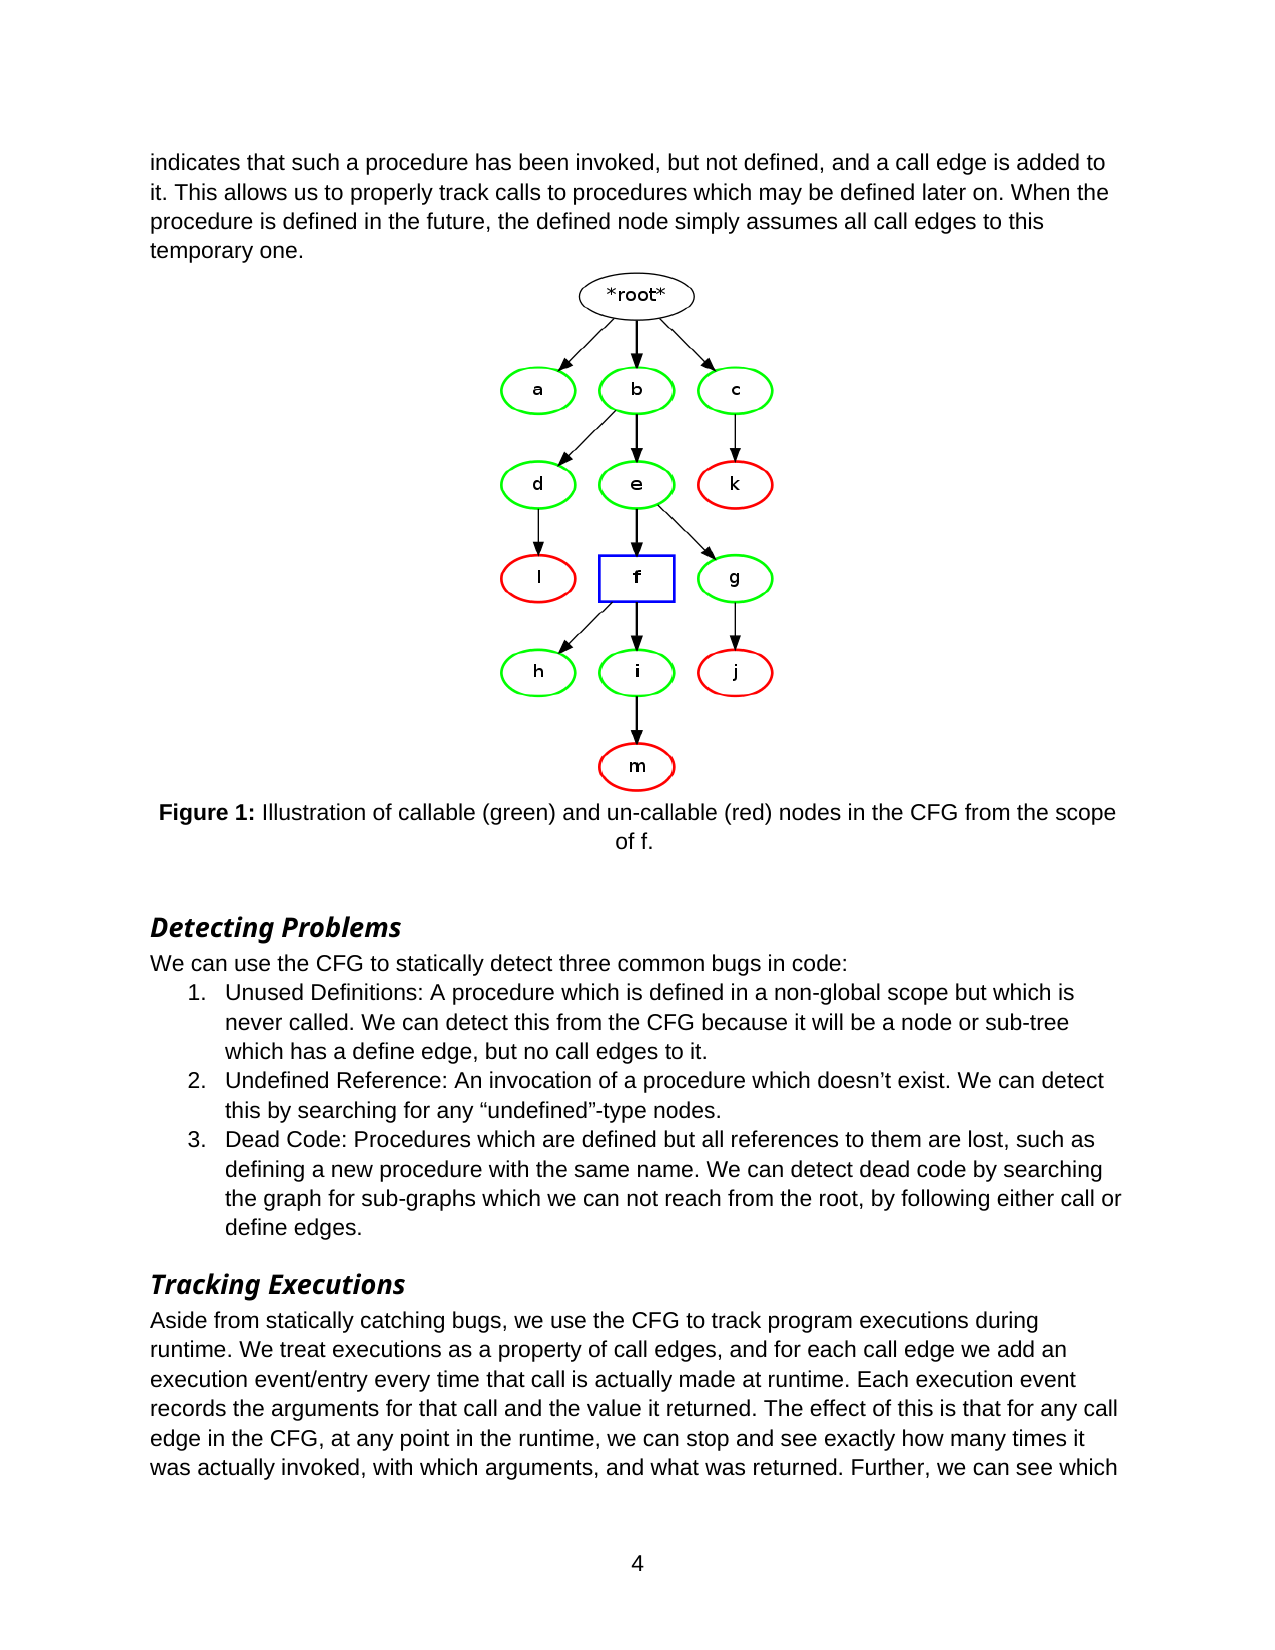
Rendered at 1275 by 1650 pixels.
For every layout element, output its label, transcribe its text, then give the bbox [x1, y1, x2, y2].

text We can use the CFG to statically detect three common bugs in code: [150, 951, 1125, 976]
text Figure 1: Illustration of callable (green) and un-callable (red) nodes in the CFG from the scope of f. [150, 799, 1125, 884]
list Unused Definitions: A procedure which is defined in a non-global scope but which is never called. We can detect this from the CFG because it will be a node or sub-tree which has a define edge, but no call edges to it. [187, 980, 1125, 1064]
text Aside from statically catching bugs, we use the CFG to track program executions during runtime. We treat executions as a property of call edges, and for each call edge we add an execution event/entry every time that call is actually made at runtime. Each execution event records the arguments for that call and the value it returned. The effect of this is that for any call edge in the CFG, at any point in the runtime, we can stop and see exactly how many times it was actually invoked, with which arguments, and what was returned. Further, we can see which [150, 1308, 1125, 1480]
list Dead Code: Procedures which are defined but all references to them are lost, such as defining a new procedure with the same name. We can detect dead code by searching the graph for sub-graphs which we can not reach from the root, by following either call or define edges. [187, 1127, 1125, 1241]
text indicates that such a procedure has been invoked, but not defined, and a call edge is added to it. This allows us to properly track calls to procedures which may be defined later on. When the procedure is defined in the future, the defined node simply assumes all call edges to this temporary one. [150, 150, 1125, 264]
subtitle Detecting Problems [150, 908, 1125, 945]
subtitle Tracking Executions [150, 1265, 1125, 1302]
list Undefined Reference: An invocation of a procedure which doesn’t exist. We can detect this by searching for any “undefined”-type nodes. [187, 1068, 1125, 1123]
picture [496, 267, 779, 796]
